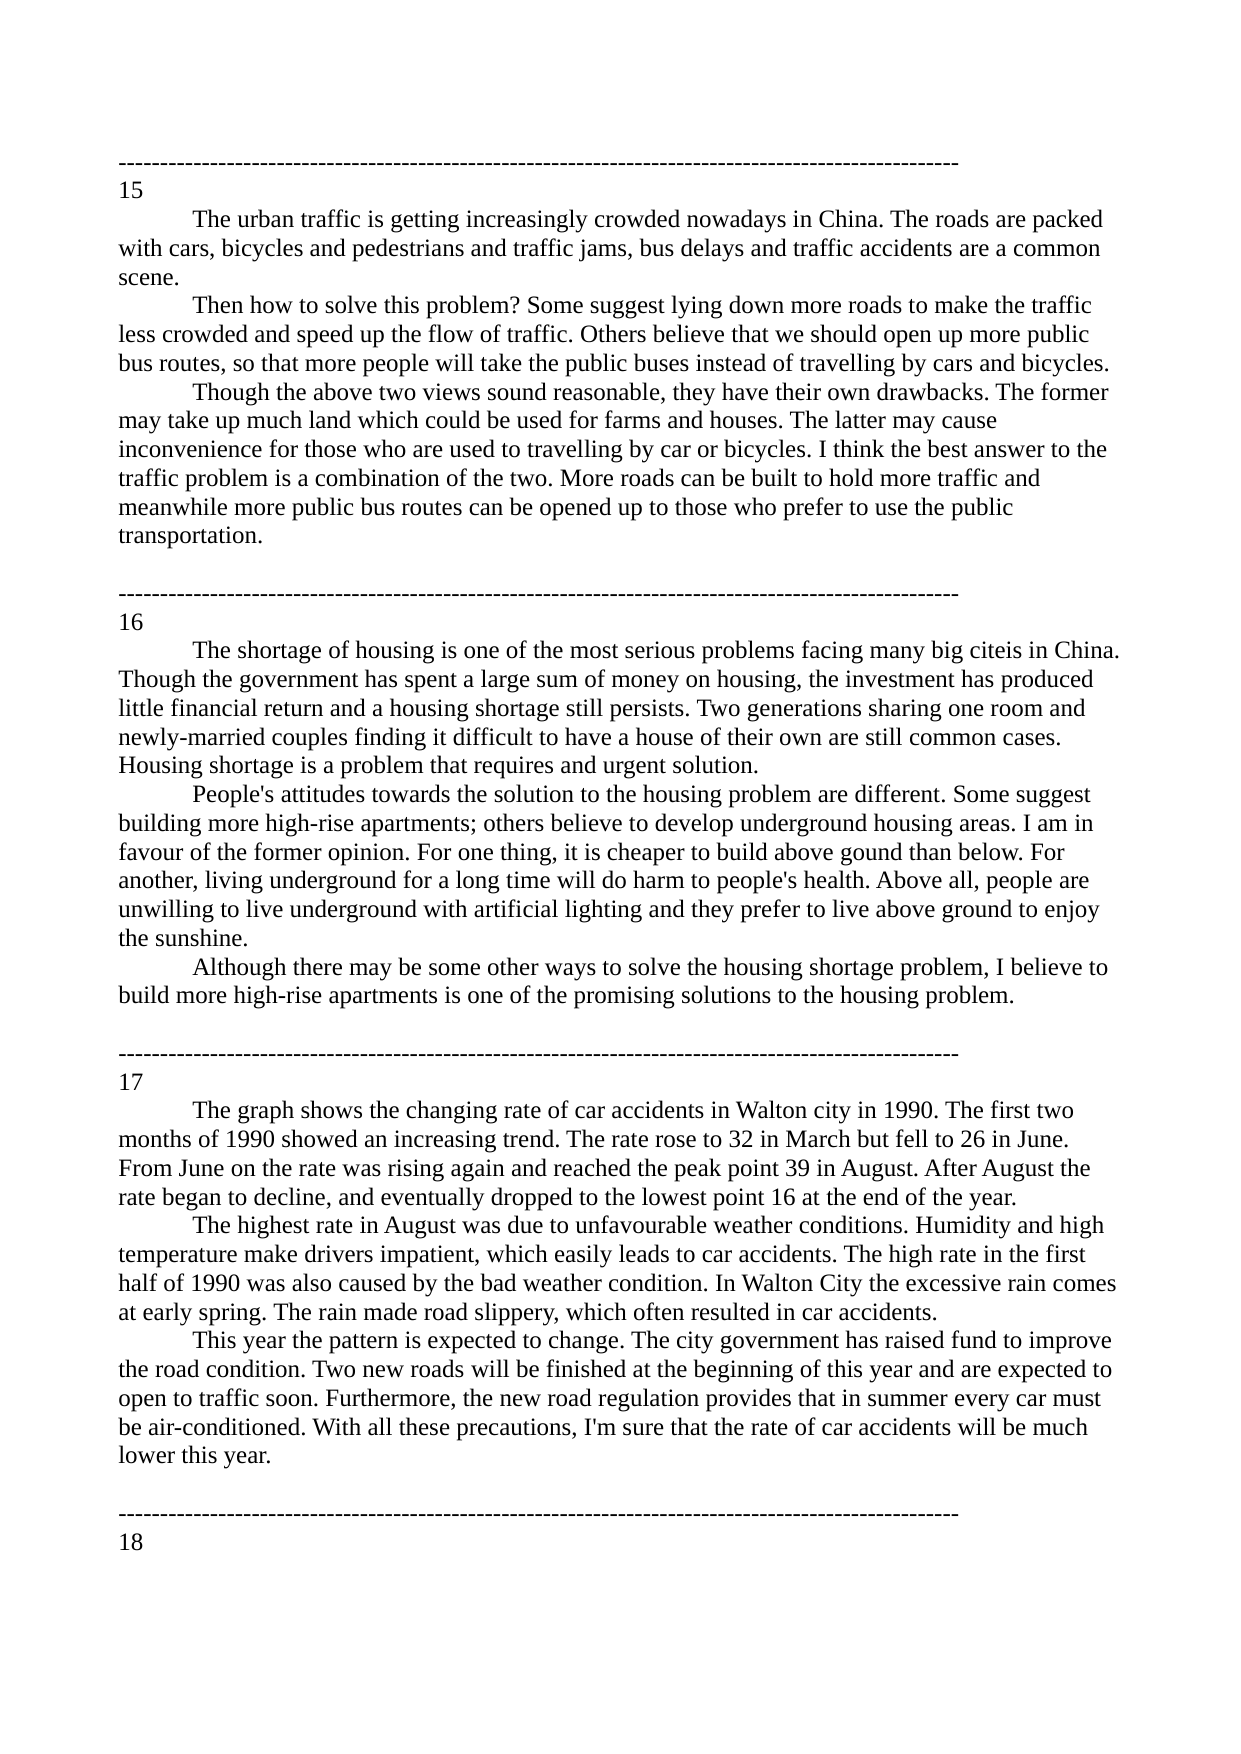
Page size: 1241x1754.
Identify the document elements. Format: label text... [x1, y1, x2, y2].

text 16 [118, 607, 1122, 636]
text Then how to solve this problem? Some suggest lying down more roads to make the traffic less crowded and speed up the flow of traffic. Others believe that we should open up more public bus routes, so that more people will take the public buses instead of travelling by cars and bicycles. [118, 291, 1122, 377]
text The highest rate in August was due to unfavourable weather conditions. Humidity and high temperature make drivers impatient, which easily leads to car accidents. The high rate in the first half of 1990 was also caused by the bad weather condition. In Walton City the excessive rain comes at early spring. The rain made road slippery, which often resulted in car accidents. [118, 1211, 1122, 1326]
text ----------------------------------------------------------------------------------------------------- [118, 578, 1122, 607]
text The graph shows the changing rate of car accidents in Walton city in 1990. The first two months of 1990 showed an increasing trend. The rate rose to 32 in March but fell to 26 in June. From June on the rate was rising again and reached the peak point 39 in August. After August the rate began to decline, and eventually dropped to the lowest point 16 at the end of the year. [118, 1096, 1122, 1211]
text ----------------------------------------------------------------------------------------------------- [118, 147, 1122, 176]
text Although there may be some other ways to solve the housing shortage problem, I believe to build more high-rise apartments is one of the promising solutions to the housing problem. [118, 952, 1122, 1009]
text 15 [118, 176, 1122, 204]
text 17 [118, 1067, 1122, 1096]
text ----------------------------------------------------------------------------------------------------- [118, 1498, 1122, 1527]
text People's attitudes towards the solution to the housing problem are different. Some suggest building more high-rise apartments; others believe to develop underground housing areas. I am in favour of the former opinion. For one thing, it is cheaper to build above gound than below. For another, living underground for a long time will do harm to people's health. Above all, people are unwilling to live underground with artificial lighting and they prefer to live above ground to enjoy the sunshine. [118, 779, 1122, 952]
text ----------------------------------------------------------------------------------------------------- [118, 1038, 1122, 1067]
text The urban traffic is getting increasingly crowded nowadays in China. The roads are packed with cars, bicycles and pedestrians and traffic jams, bus delays and traffic accidents are a common scene. [118, 204, 1122, 291]
text Though the above two views sound reasonable, they have their own drawbacks. The former may take up much land which could be used for farms and houses. The latter may cause inconvenience for those who are used to travelling by car or bicycles. I think the best answer to the traffic problem is a combination of the two. More roads can be built to hold more traffic and meanwhile more public bus routes can be opened up to those who prefer to use the public transportation. [118, 377, 1122, 549]
text 18 [118, 1527, 1122, 1556]
text The shortage of housing is one of the most serious problems facing many big citeis in China. Though the government has spent a large sum of money on housing, the investment has produced little financial return and a housing shortage still persists. Two generations sharing one room and newly-married couples finding it difficult to have a house of their own are still common cases. Housing shortage is a problem that requires and urgent solution. [118, 636, 1122, 779]
text This year the pattern is expected to change. The city government has raised fund to improve the road condition. Two new roads will be finished at the beginning of this year and are expected to open to traffic soon. Furthermore, the new road regulation provides that in summer every car must be air-conditioned. With all these precautions, I'm sure that the rate of car accidents will be much lower this year. [118, 1326, 1122, 1469]
